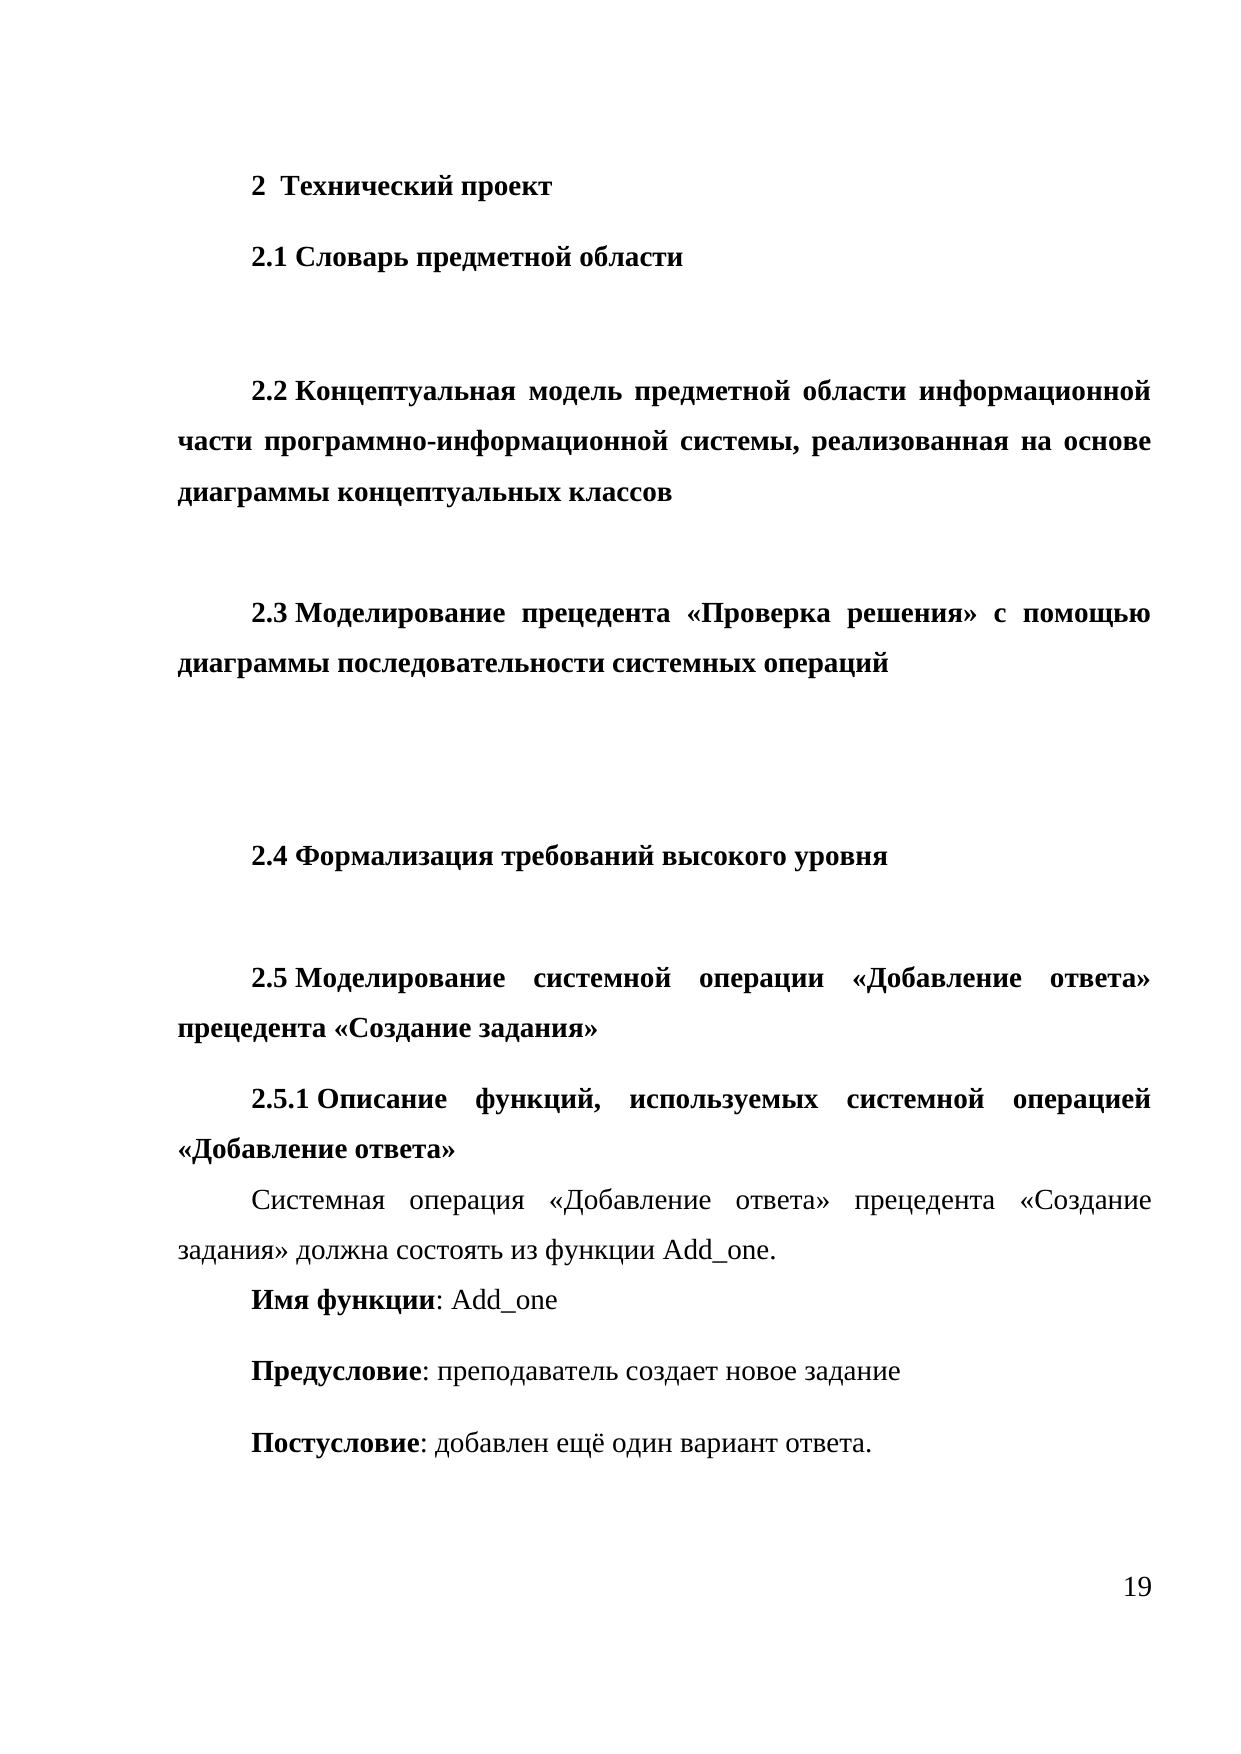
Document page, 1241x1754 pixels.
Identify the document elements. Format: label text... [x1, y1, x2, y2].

subtitle Моделирование прецедента «Проверка решения» с помощью диаграммы последовательности системных операций [177, 595, 1152, 679]
subtitle Концептуальная модель предметной области информационной части программно-информационной системы, реализованная на основе диаграммы концептуальных классов [177, 373, 1152, 507]
subtitle Словарь предметной области [177, 239, 1152, 273]
subtitle Моделирование системной операции «Добавление ответа» прецедента «Создание задания» [177, 960, 1152, 1043]
subtitle Технический проект [177, 168, 1152, 202]
text Предусловие: преподаватель создает новое задание [177, 1353, 1152, 1387]
text Системная операция «Добавление ответа» прецедента «Создание задания» должна состоять из функции Add_one. [177, 1182, 1152, 1266]
subtitle Описание функций, используемых системной операцией «Добавление ответа» [177, 1081, 1152, 1165]
text Постусловие: добавлен ещё один вариант ответа. [177, 1425, 1152, 1458]
text Имя функции: Add_one [177, 1282, 1152, 1316]
subtitle Формализация требований высокого уровня [177, 838, 1152, 872]
